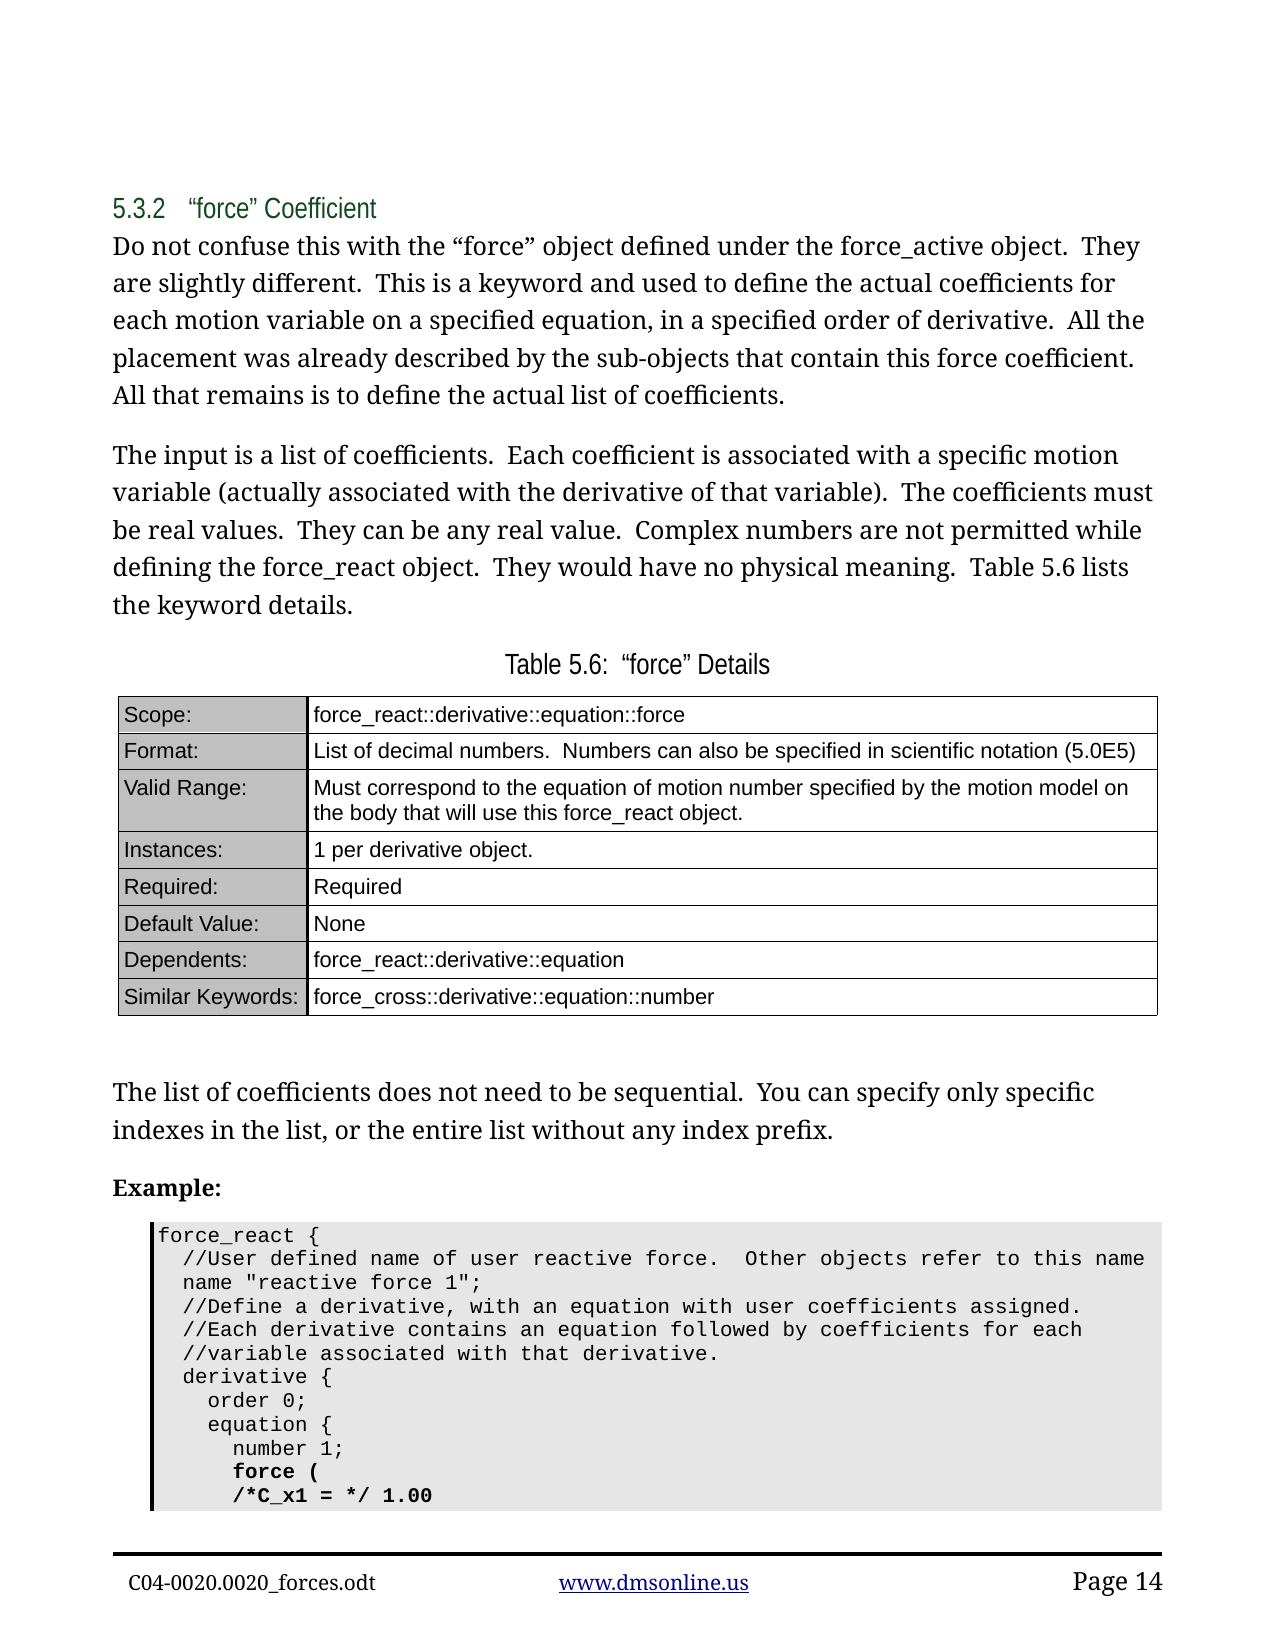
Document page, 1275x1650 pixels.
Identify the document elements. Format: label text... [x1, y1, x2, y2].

text order 0; [154, 1390, 1162, 1414]
table_cell Default Value: [119, 906, 306, 941]
text derivative { [154, 1367, 1162, 1390]
text The input is a list of coefficients. Each coefficient is associated with a specific motion variable (actually associated with the derivative of that variable). The coefficients must be real values. They can be any real value. Complex numbers are not permitted while defining the force_react object. They would have no physical meaning. Table 5.6 lists the keyword details. [112, 438, 1162, 621]
text //User defined name of user reactive force. Other objects refer to this name [154, 1248, 1162, 1272]
text Table 5.6: “force” Details [112, 647, 1162, 681]
text equation { [154, 1414, 1162, 1437]
text number 1; [154, 1437, 1162, 1461]
table_header Scope: [119, 697, 306, 732]
table_cell Required: [119, 869, 306, 905]
table_cell 1 per derivative object. [309, 832, 1157, 868]
table_cell Valid Range: [119, 770, 306, 831]
table_cell List of decimal numbers. Numbers can also be specified in scientific notation (5.0E5) [309, 734, 1157, 769]
table_cell force_react::derivative::equation [309, 942, 1157, 978]
text //variable associated with that derivative. [154, 1343, 1162, 1367]
table_cell None [309, 906, 1157, 941]
text force_react { [154, 1222, 1162, 1248]
table_cell Similar Keywords: [119, 979, 306, 1015]
text force ( [154, 1461, 1162, 1485]
table_cell Required [309, 869, 1157, 905]
text /*C_x1 = */ 1.00 [154, 1485, 1162, 1511]
text Example: [112, 1172, 1162, 1203]
subtitle “force” Coefficient [112, 191, 1162, 225]
text name "reactive force 1"; [154, 1272, 1162, 1296]
table_cell Format: [119, 734, 306, 769]
table_cell Must correspond to the equation of motion number specified by the motion model on the body that will use this force_react object. [309, 770, 1157, 831]
table_cell force_cross::derivative::equation::number [309, 979, 1157, 1015]
table_header force_react::derivative::equation::force [309, 697, 1157, 732]
text Do not confuse this with the “force” object defined under the force_active object. They are slightly different. This is a keyword and used to define the actual coefficients for each motion variable on a specified equation, in a specified order of derivative. All the placement was already described by the sub-objects that contain this force coefficient. All that remains is to define the actual list of coefficients. [112, 228, 1162, 412]
table_cell Instances: [119, 832, 306, 868]
text The list of coefficients does not need to be sequential. You can specify only specific indexes in the list, or the entire list without any index prefix. [112, 1075, 1162, 1146]
table_cell Dependents: [119, 942, 306, 978]
text //Define a derivative, with an equation with user coefficients assigned. [154, 1296, 1162, 1319]
text //Each derivative contains an equation followed by coefficients for each [154, 1319, 1162, 1343]
